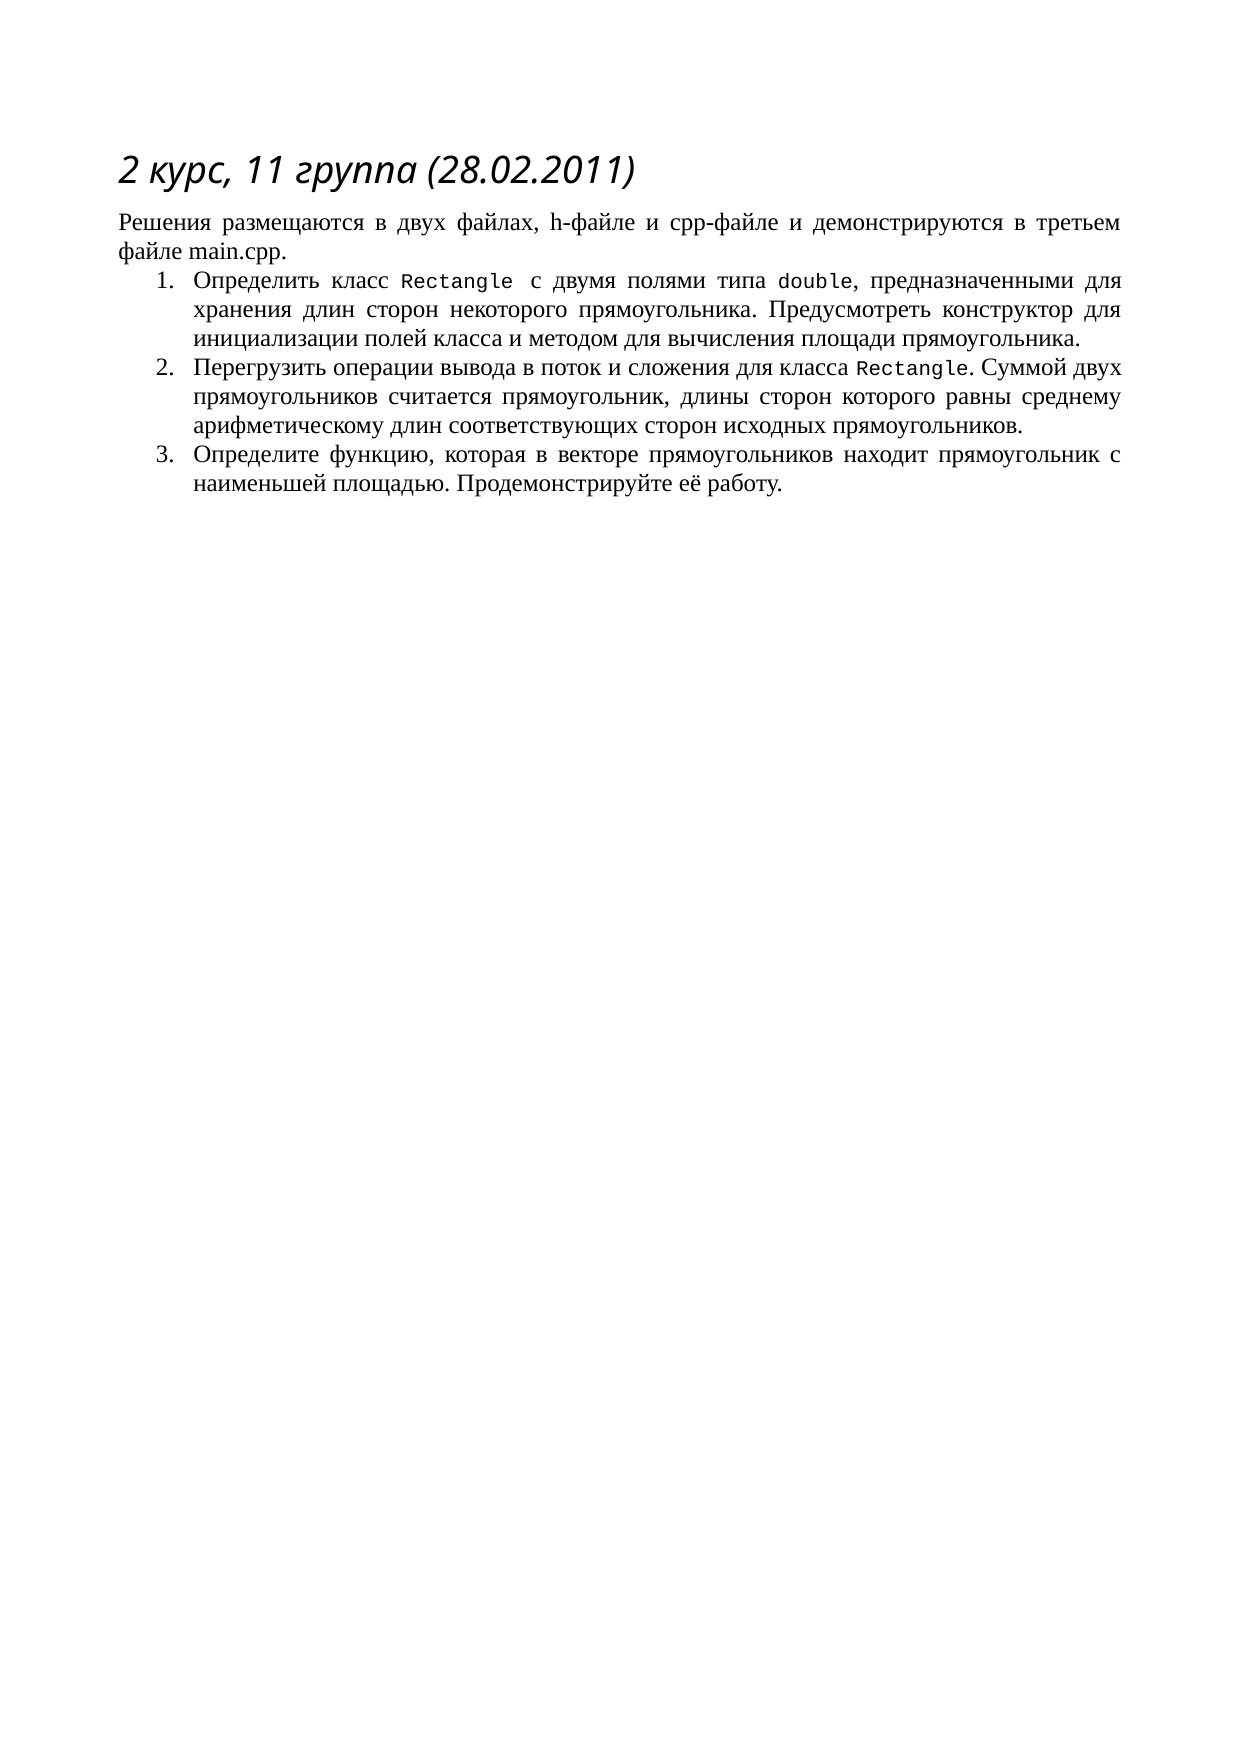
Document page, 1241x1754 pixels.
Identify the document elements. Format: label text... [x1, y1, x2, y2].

subtitle 2 курс, 11 группа (28.02.2011) [118, 143, 1122, 195]
text Решения размещаются в двух файлах, h-файле и cpp-файле и демонстрируются в третьем файле main.cpp. [118, 207, 1122, 265]
list Перегрузить операции вывода в поток и сложения для класса Rectangle. Суммой двух прямоугольников считается прямоугольник, длины сторон которого равны среднему арифметическому длин соответствующих сторон исходных прямоугольников. [156, 352, 1122, 439]
list Определить класс Rectangle с двумя полями типа double, предназначенными для хранения длин сторон некоторого прямоугольника. Предусмотреть конструктор для инициализации полей класса и методом для вычисления площади прямоугольника. [156, 265, 1122, 352]
list Определите функцию, которая в векторе прямоугольников находит прямоугольник с наименьшей площадью. Продемонстрируйте её работу. [156, 439, 1122, 496]
